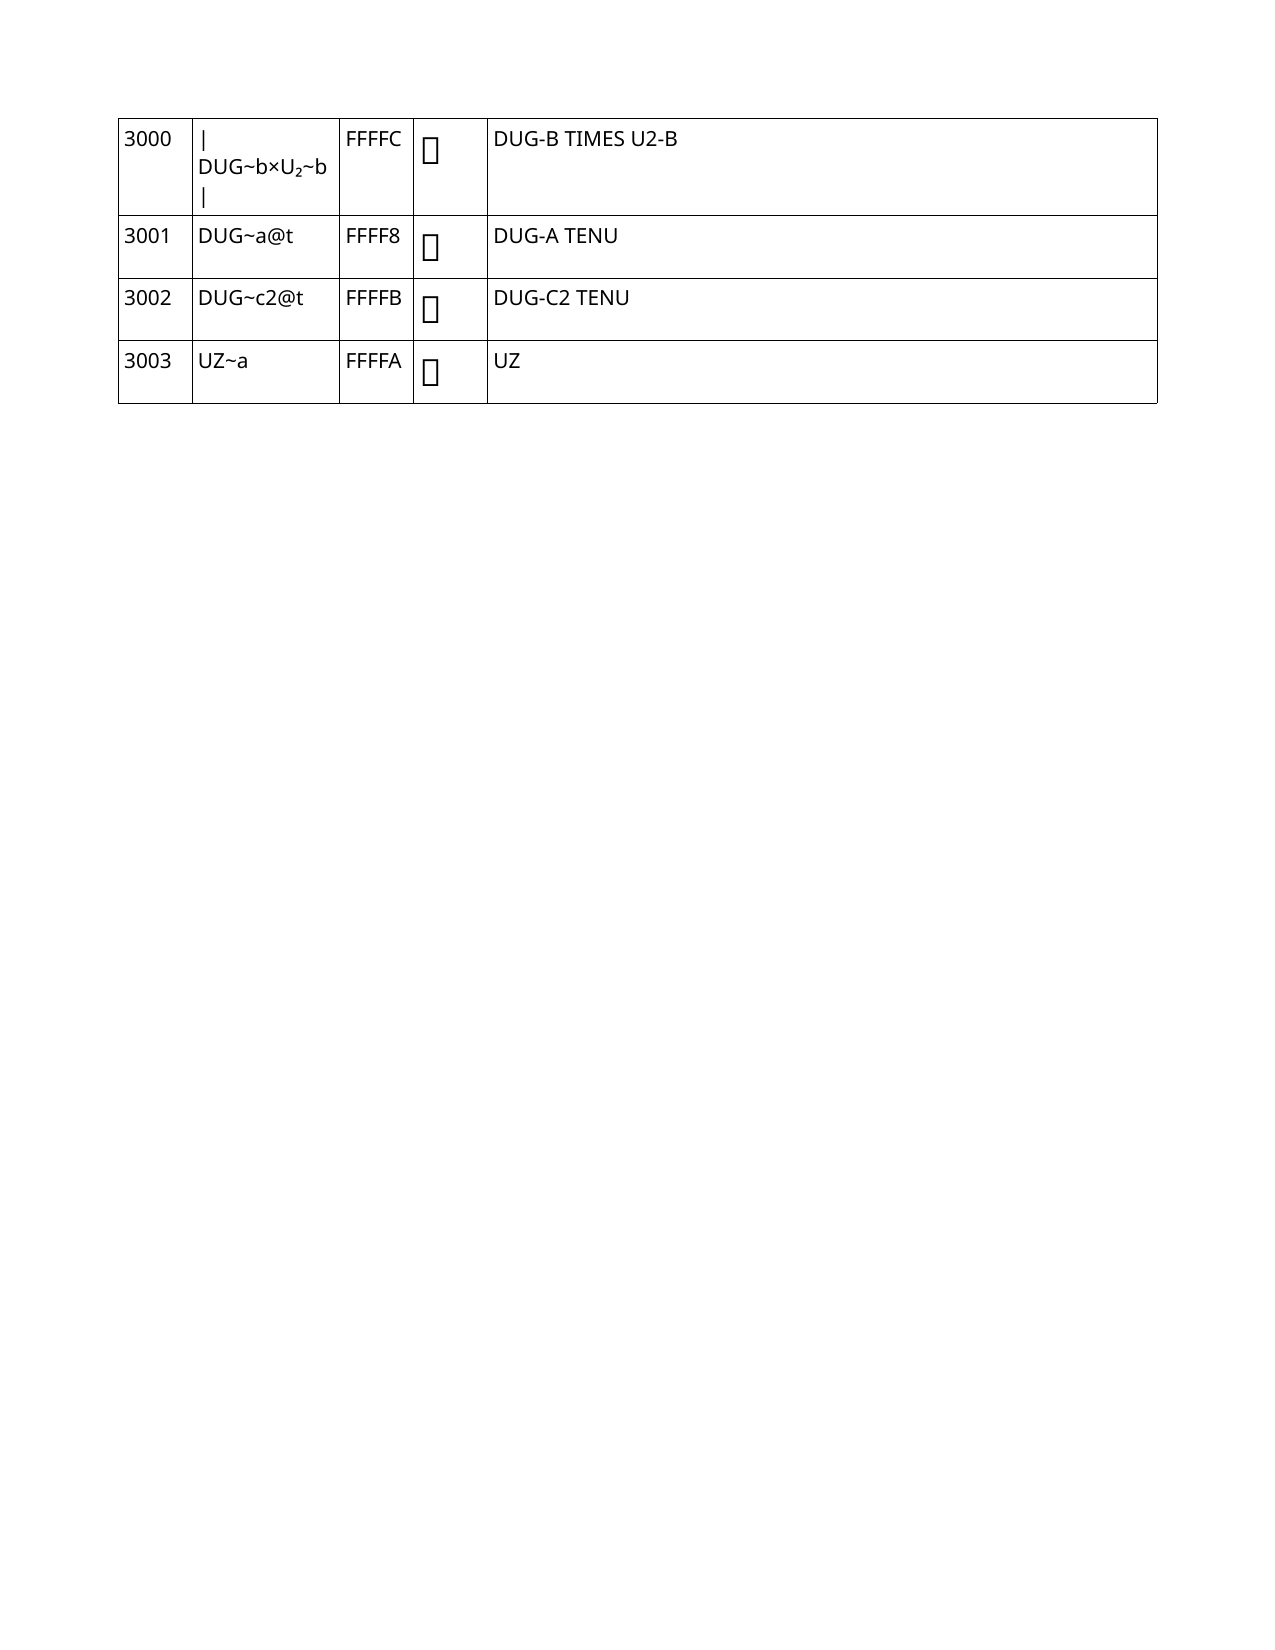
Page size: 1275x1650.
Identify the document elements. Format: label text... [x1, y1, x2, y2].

table_cell 3003 [119, 341, 192, 403]
table_header 󿿼 [414, 119, 487, 215]
table_cell DUG~c2@t [193, 279, 339, 340]
table_cell 󿿸 [414, 216, 487, 278]
table_cell UZ~a [193, 341, 339, 403]
table_cell 󿿺 [414, 341, 487, 403]
table_cell 3002 [119, 279, 192, 340]
table_header DUG-B TIMES U2-B [488, 119, 1157, 215]
table_cell FFFFB [340, 279, 413, 340]
table_cell DUG~a@t [193, 216, 339, 278]
table_cell 3001 [119, 216, 192, 278]
table_cell FFFF8 [340, 216, 413, 278]
table_cell 󿿻 [414, 279, 487, 340]
table_cell FFFFA [340, 341, 413, 403]
table_header FFFFC [340, 119, 413, 215]
table_cell UZ [488, 341, 1157, 403]
table_header 3000 [119, 119, 192, 215]
table_header |DUG~b×U₂~b| [193, 119, 339, 215]
table_cell DUG-C2 TENU [488, 279, 1157, 340]
table_cell DUG-A TENU [488, 216, 1157, 278]
